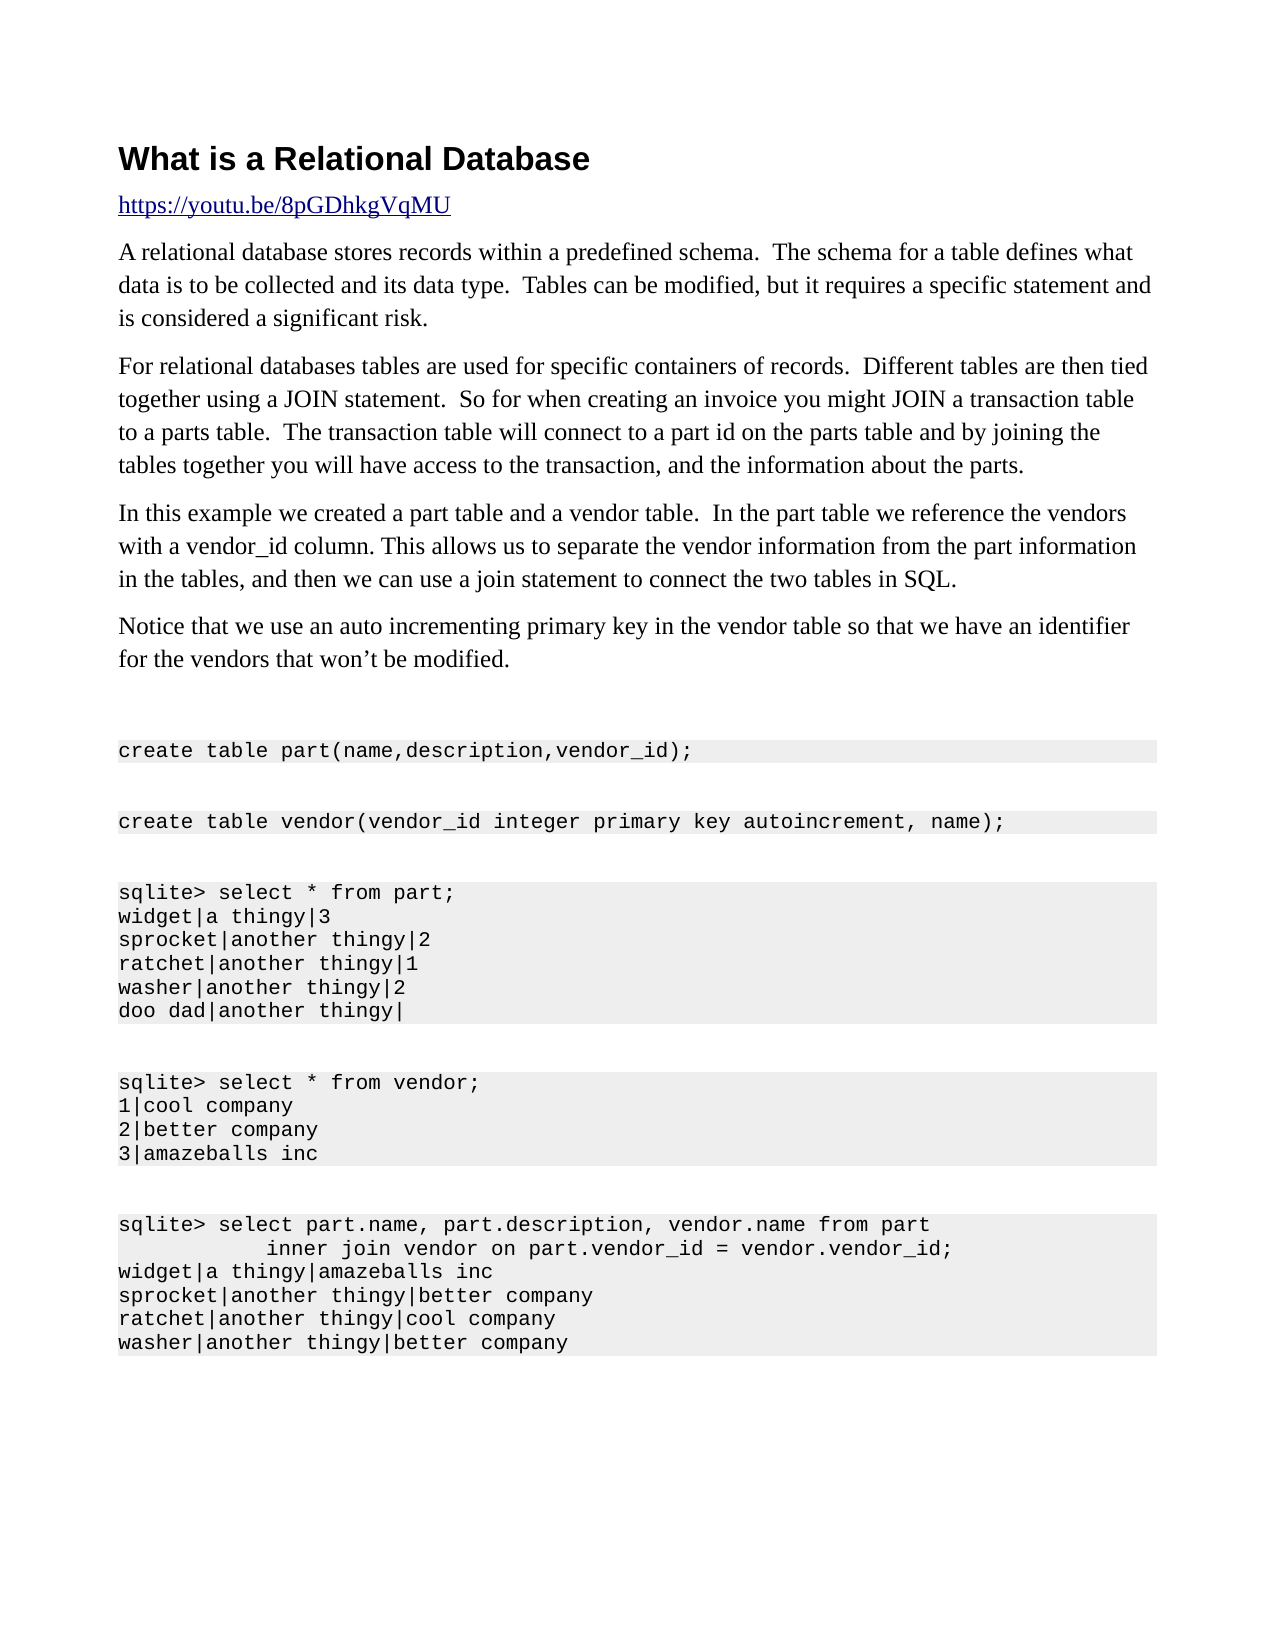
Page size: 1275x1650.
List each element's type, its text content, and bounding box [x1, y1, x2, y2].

text widget|a thingy|3 [118, 906, 1157, 929]
text 1|cool company [118, 1095, 1157, 1119]
text create table part(name,description,vendor_id); [118, 740, 1157, 763]
text inner join vendor on part.vendor_id = vendor.vendor_id; [118, 1237, 1157, 1261]
text washer|another thingy|2 [118, 977, 1157, 1000]
text 2|better company [118, 1119, 1157, 1143]
text A relational database stores records within a predefined schema. The schema for a table defines what data is to be collected and its data type. Tables can be modified, but it requires a specific statement and is considered a significant risk. [118, 237, 1157, 332]
text sprocket|another thingy|2 [118, 929, 1157, 953]
text sqlite> select * from vendor; [118, 1072, 1157, 1095]
text In this example we created a part table and a vendor table. In the part table we reference the vendors with a vendor_id column. This allows us to separate the vendor information from the part information in the tables, and then we can use a join statement to connect the two tables in SQL. [118, 498, 1157, 593]
text ratchet|another thingy|cool company [118, 1308, 1157, 1332]
text widget|a thingy|amazeballs inc [118, 1261, 1157, 1285]
text sqlite> select part.name, part.description, vendor.name from part [118, 1214, 1157, 1237]
text sqlite> select * from part; [118, 882, 1157, 906]
text doo dad|another thingy| [118, 1000, 1157, 1024]
text For relational databases tables are used for specific containers of records. Different tables are then tied together using a JOIN statement. So for when creating an invoice you might JOIN a transaction table to a parts table. The transaction table will connect to a part id on the parts table and by joining the tables together you will have access to the transaction, and the information about the parts. [118, 351, 1157, 479]
subtitle What is a Relational Database [118, 139, 1157, 177]
text create table vendor(vendor_id integer primary key autoincrement, name); [118, 811, 1157, 834]
text Notice that we use an auto incrementing primary key in the vendor table so that we have an identifier for the vendors that won’t be modified. [118, 611, 1157, 673]
text 3|amazeballs inc [118, 1143, 1157, 1166]
text sprocket|another thingy|better company [118, 1285, 1157, 1308]
text https://youtu.be/8pGDhkgVqMU [118, 190, 1157, 219]
text washer|another thingy|better company [118, 1332, 1157, 1356]
text ratchet|another thingy|1 [118, 953, 1157, 977]
